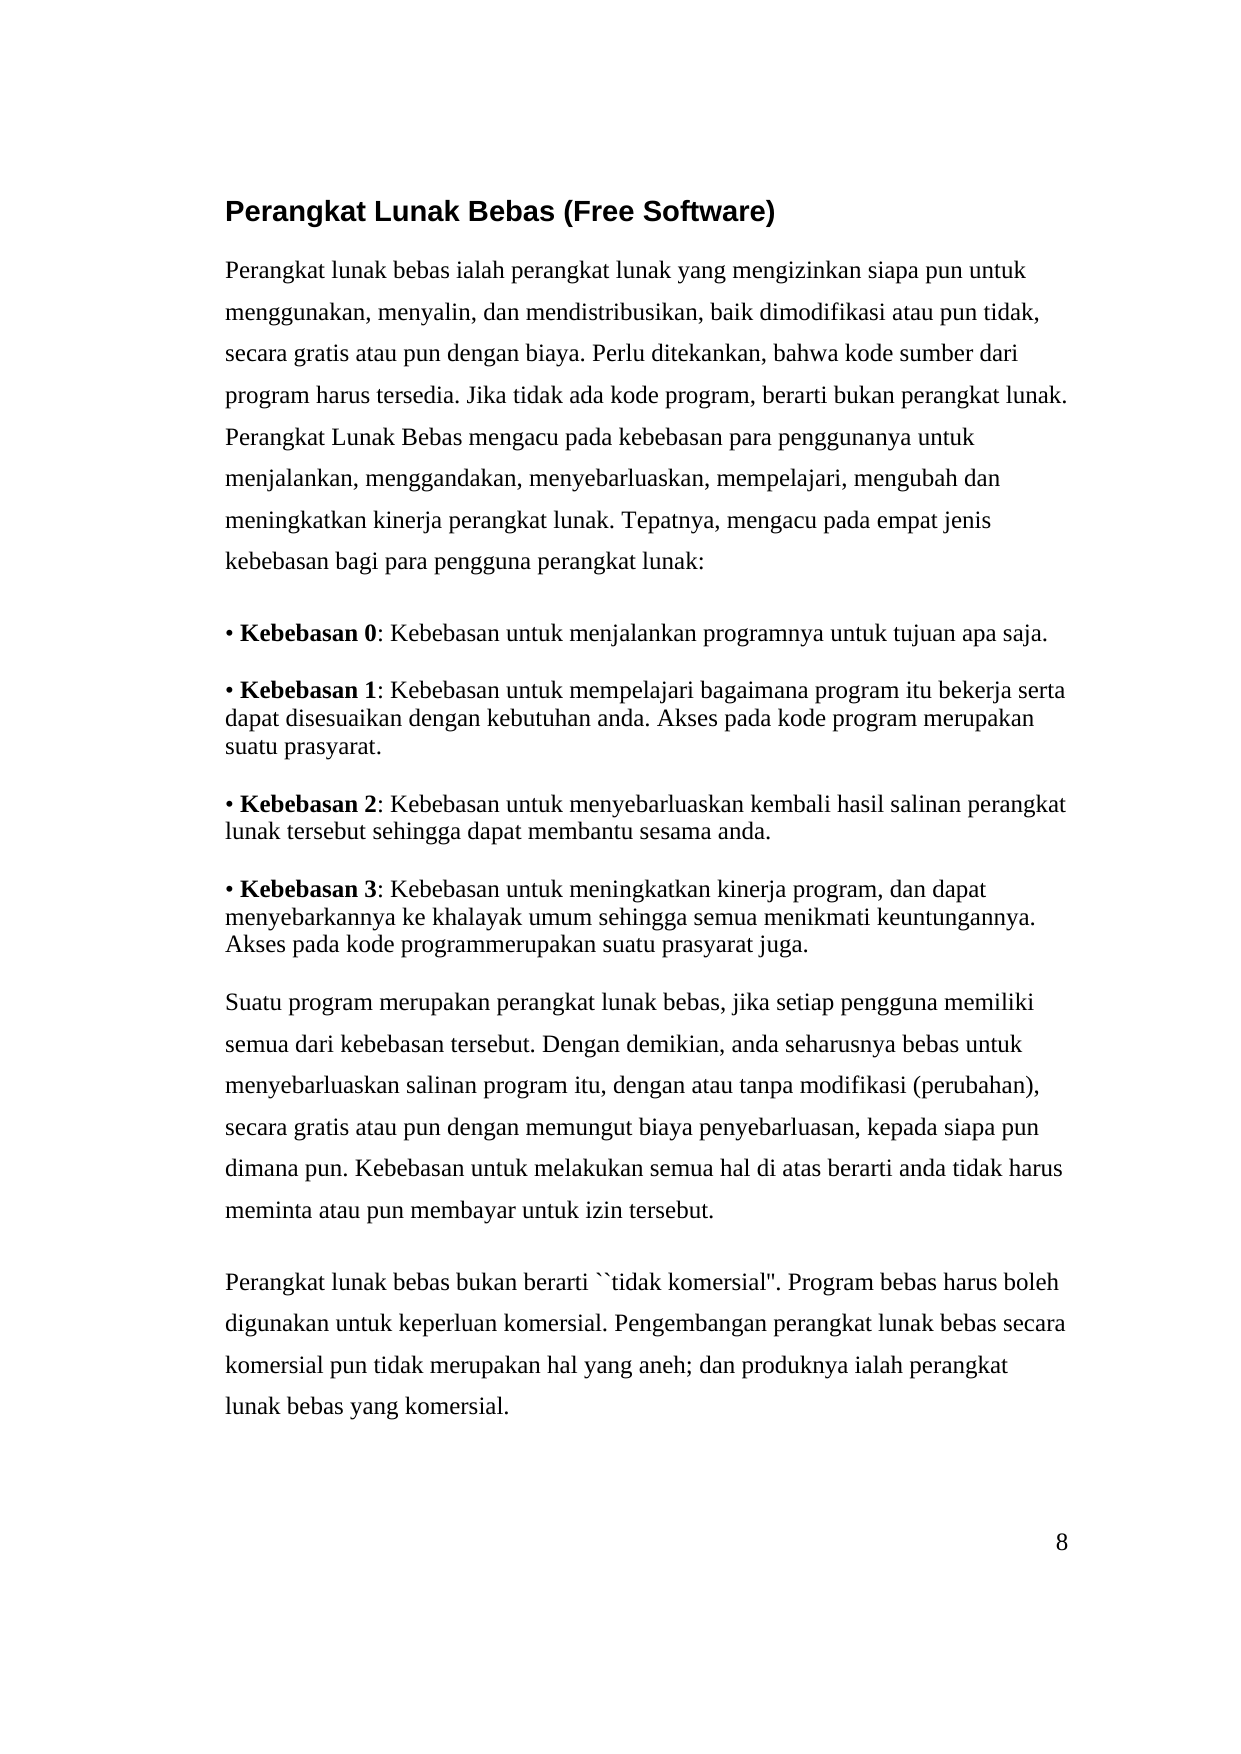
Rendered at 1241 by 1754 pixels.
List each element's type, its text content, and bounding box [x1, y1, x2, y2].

text Perangkat lunak bebas bukan berarti ``tidak komersial''. Program bebas harus boleh digunakan untuk keperluan komersial. Pengembangan perangkat lunak bebas secara komersial pun tidak merupakan hal yang aneh; dan produknya ialah perangkat lunak bebas yang komersial. [225, 1268, 1068, 1420]
text Suatu program merupakan perangkat lunak bebas, jika setiap pengguna memiliki semua dari kebebasan tersebut. Dengan demikian, anda seharusnya bebas untuk menyebarluaskan salinan program itu, dengan atau tanpa modifikasi (perubahan), secara gratis atau pun dengan memungut biaya penyebarluasan, kepada siapa pun dimana pun. Kebebasan untuk melakukan semua hal di atas berarti anda tidak harus meminta atau pun membayar untuk izin tersebut. [225, 988, 1068, 1224]
list • Kebebasan 1: Kebebasan untuk mempelajari bagaimana program itu bekerja serta dapat disesuaikan dengan kebutuhan anda. Akses pada kode program merupakan suatu prasyarat. [225, 677, 1068, 760]
list • Kebebasan 2: Kebebasan untuk menyebarluaskan kembali hasil salinan perangkat lunak tersebut sehingga dapat membantu sesama anda. [225, 790, 1068, 845]
subtitle Perangkat Lunak Bebas (Free Software) [225, 195, 1068, 228]
list • Kebebasan 0: Kebebasan untuk menjalankan programnya untuk tujuan apa saja. [225, 619, 1068, 647]
text Perangkat lunak bebas ialah perangkat lunak yang mengizinkan siapa pun untuk menggunakan, menyalin, dan mendistribusikan, baik dimodifikasi atau pun tidak, secara gratis atau pun dengan biaya. Perlu ditekankan, bahwa kode sumber dari program harus tersedia. Jika tidak ada kode program, berarti bukan perangkat lunak. Perangkat Lunak Bebas mengacu pada kebebasan para penggunanya untuk menjalankan, menggandakan, menyebarluaskan, mempelajari, mengubah dan meningkatkan kinerja perangkat lunak. Tepatnya, mengacu pada empat jenis kebebasan bagi para pengguna perangkat lunak: [225, 256, 1068, 575]
list • Kebebasan 3: Kebebasan untuk meningkatkan kinerja program, dan dapat menyebarkannya ke khalayak umum sehingga semua menikmati keuntungannya. Akses pada kode programmerupakan suatu prasyarat juga. [225, 875, 1068, 958]
